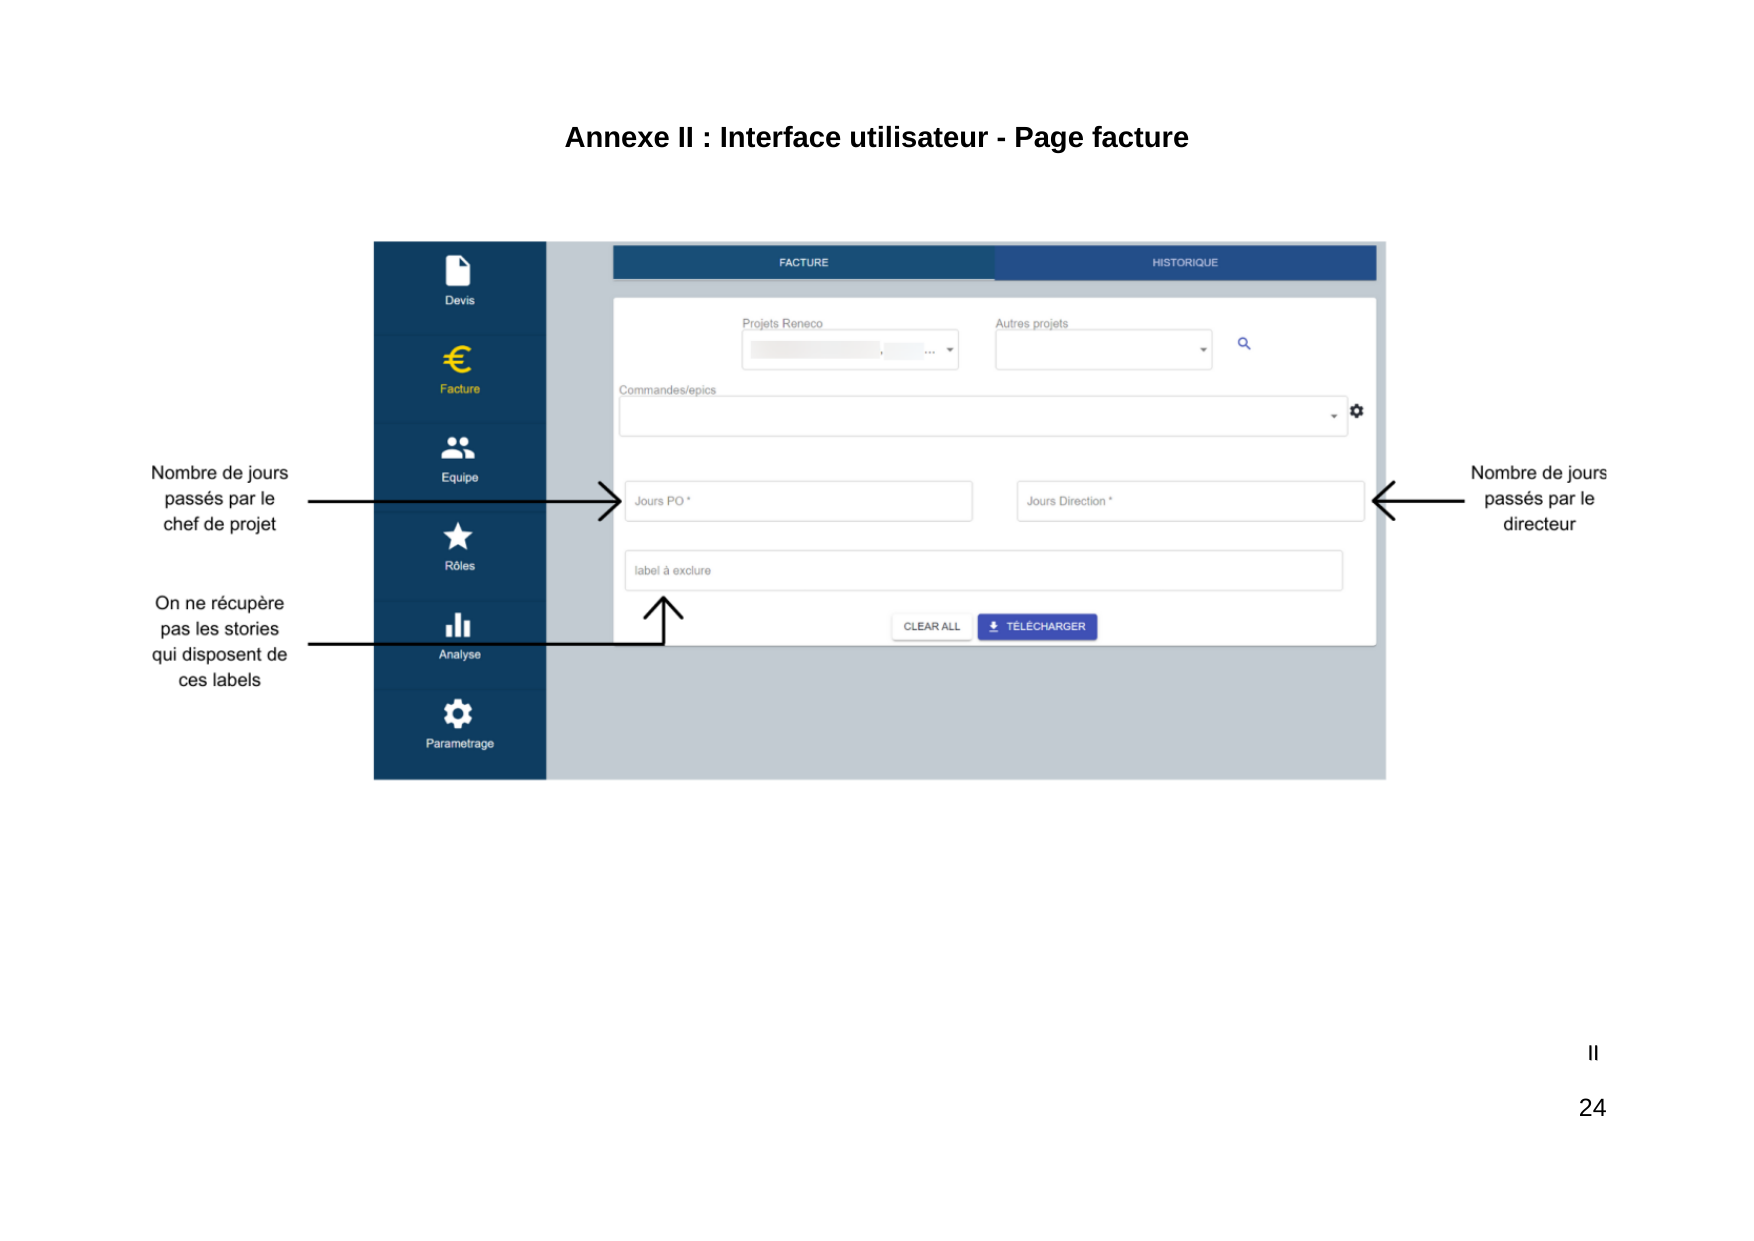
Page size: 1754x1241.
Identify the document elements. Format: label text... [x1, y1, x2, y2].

text Annexe II : Interface utilisateur - Page facture [148, 120, 1606, 154]
